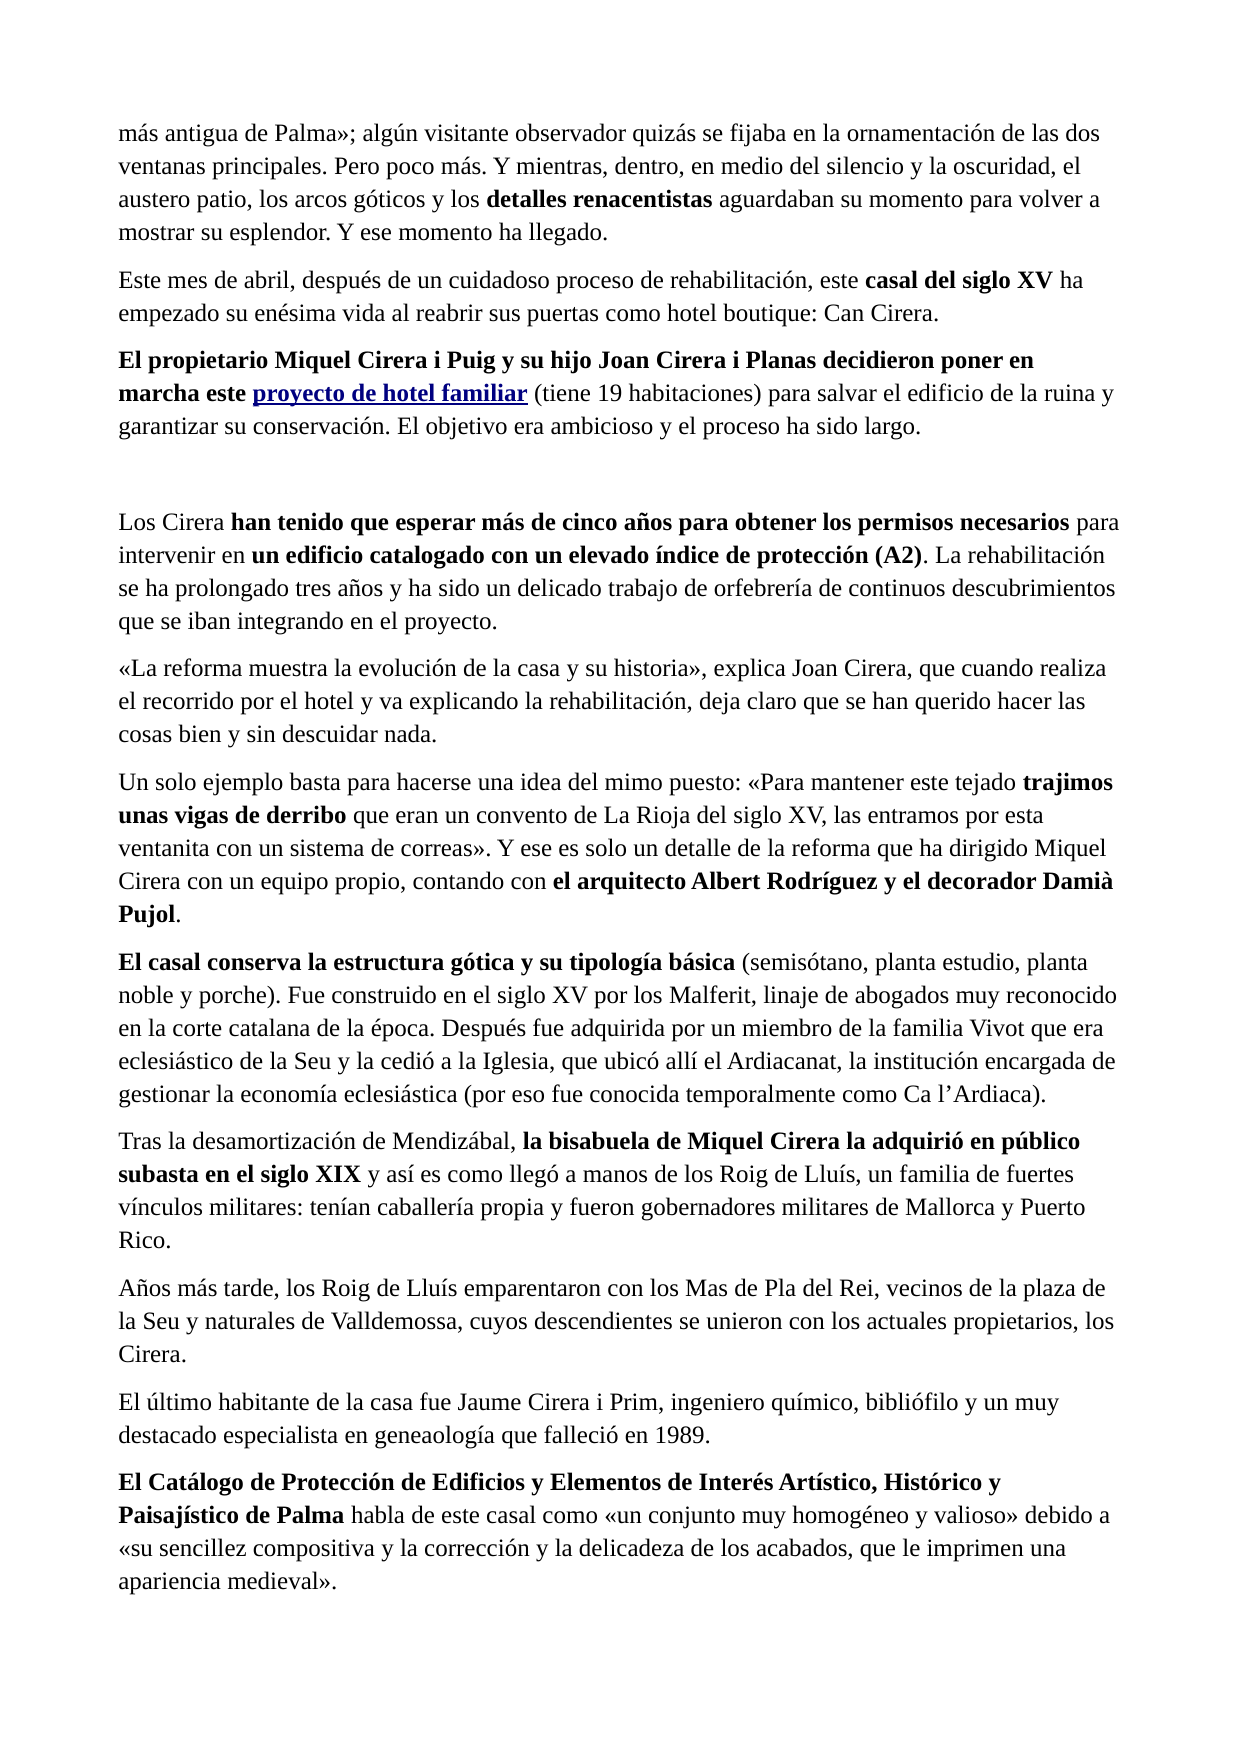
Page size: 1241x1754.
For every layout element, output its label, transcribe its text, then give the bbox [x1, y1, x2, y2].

text más antigua de Palma»; algún visitante observador quizás se fijaba en la ornamentación de las dos ventanas principales. Pero poco más. Y mientras, dentro, en medio del silencio y la oscuridad, el austero patio, los arcos góticos y los detalles renacentistas aguardaban su momento para volver a mostrar su esplendor. Y ese momento ha llegado. [118, 118, 1122, 246]
text Los Cirera han tenido que esperar más de cinco años para obtener los permisos necesarios para intervenir en un edificio catalogado con un elevado índice de protección (A2). La rehabilitación se ha prolongado tres años y ha sido un delicado trabajo de orfebrería de continuos descubrimientos que se iban integrando en el proyecto. [118, 507, 1122, 634]
text Un solo ejemplo basta para hacerse una idea del mimo puesto: «Para mantener este tejado trajimos unas vigas de derribo que eran un convento de La Rioja del siglo XV, las entramos por esta ventanita con un sistema de correas». Y ese es solo un detalle de la reforma que ha dirigido Miquel Cirera con un equipo propio, contando con el arquitecto Albert Rodríguez y el decorador Damià Pujol. [118, 767, 1122, 928]
text El casal conserva la estructura gótica y su tipología básica (semisótano, planta estudio, planta noble y porche). Fue construido en el siglo XV por los Malferit, linaje de abogados muy reconocido en la corte catalana de la época. Después fue adquirida por un miembro de la familia Vivot que era eclesiástico de la Seu y la cedió a la Iglesia, que ubicó allí el Ardiacanat, la institución encargada de gestionar la economía eclesiástica (por eso fue conocida temporalmente como Ca l’Ardiaca). [118, 947, 1122, 1107]
text Años más tarde, los Roig de Lluís emparentaron con los Mas de Pla del Rei, vecinos de la plaza de la Seu y naturales de Valldemossa, cuyos descendientes se unieron con los actuales propietarios, los Cirera. [118, 1273, 1122, 1368]
text «La reforma muestra la evolución de la casa y su historia», explica Joan Cirera, que cuando realiza el recorrido por el hotel y va explicando la rehabilitación, deja claro que se han querido hacer las cosas bien y sin descuidar nada. [118, 653, 1122, 748]
text Tras la desamortización de Mendizábal, la bisabuela de Miquel Cirera la adquirió en público subasta en el siglo XIX y así es como llegó a manos de los Roig de Lluís, un familia de fuertes vínculos militares: tenían caballería propia y fueron gobernadores militares de Mallorca y Puerto Rico. [118, 1126, 1122, 1254]
text El último habitante de la casa fue Jaume Cirera i Prim, ingeniero químico, bibliófilo y un muy destacado especialista en geneaología que falleció en 1989. [118, 1387, 1122, 1448]
text El Catálogo de Protección de Edificios y Elementos de Interés Artístico, Histórico y Paisajístico de Palma habla de este casal como «un conjunto muy homogéneo y valioso» debido a «su sencillez compositiva y la corrección y la delicadeza de los acabados, que le imprimen una apariencia medieval». [118, 1467, 1122, 1595]
text Este mes de abril, después de un cuidadoso proceso de rehabilitación, este casal del siglo XV ha empezado su enésima vida al reabrir sus puertas como hotel boutique: Can Cirera. [118, 265, 1122, 327]
text El propietario Miquel Cirera i Puig y su hijo Joan Cirera i Planas decidieron poner en marcha este proyecto de hotel familiar (tiene 19 habitaciones) para salvar el edificio de la ruina y garantizar su conservación. El objetivo era ambicioso y el proceso ha sido largo. [118, 345, 1122, 440]
